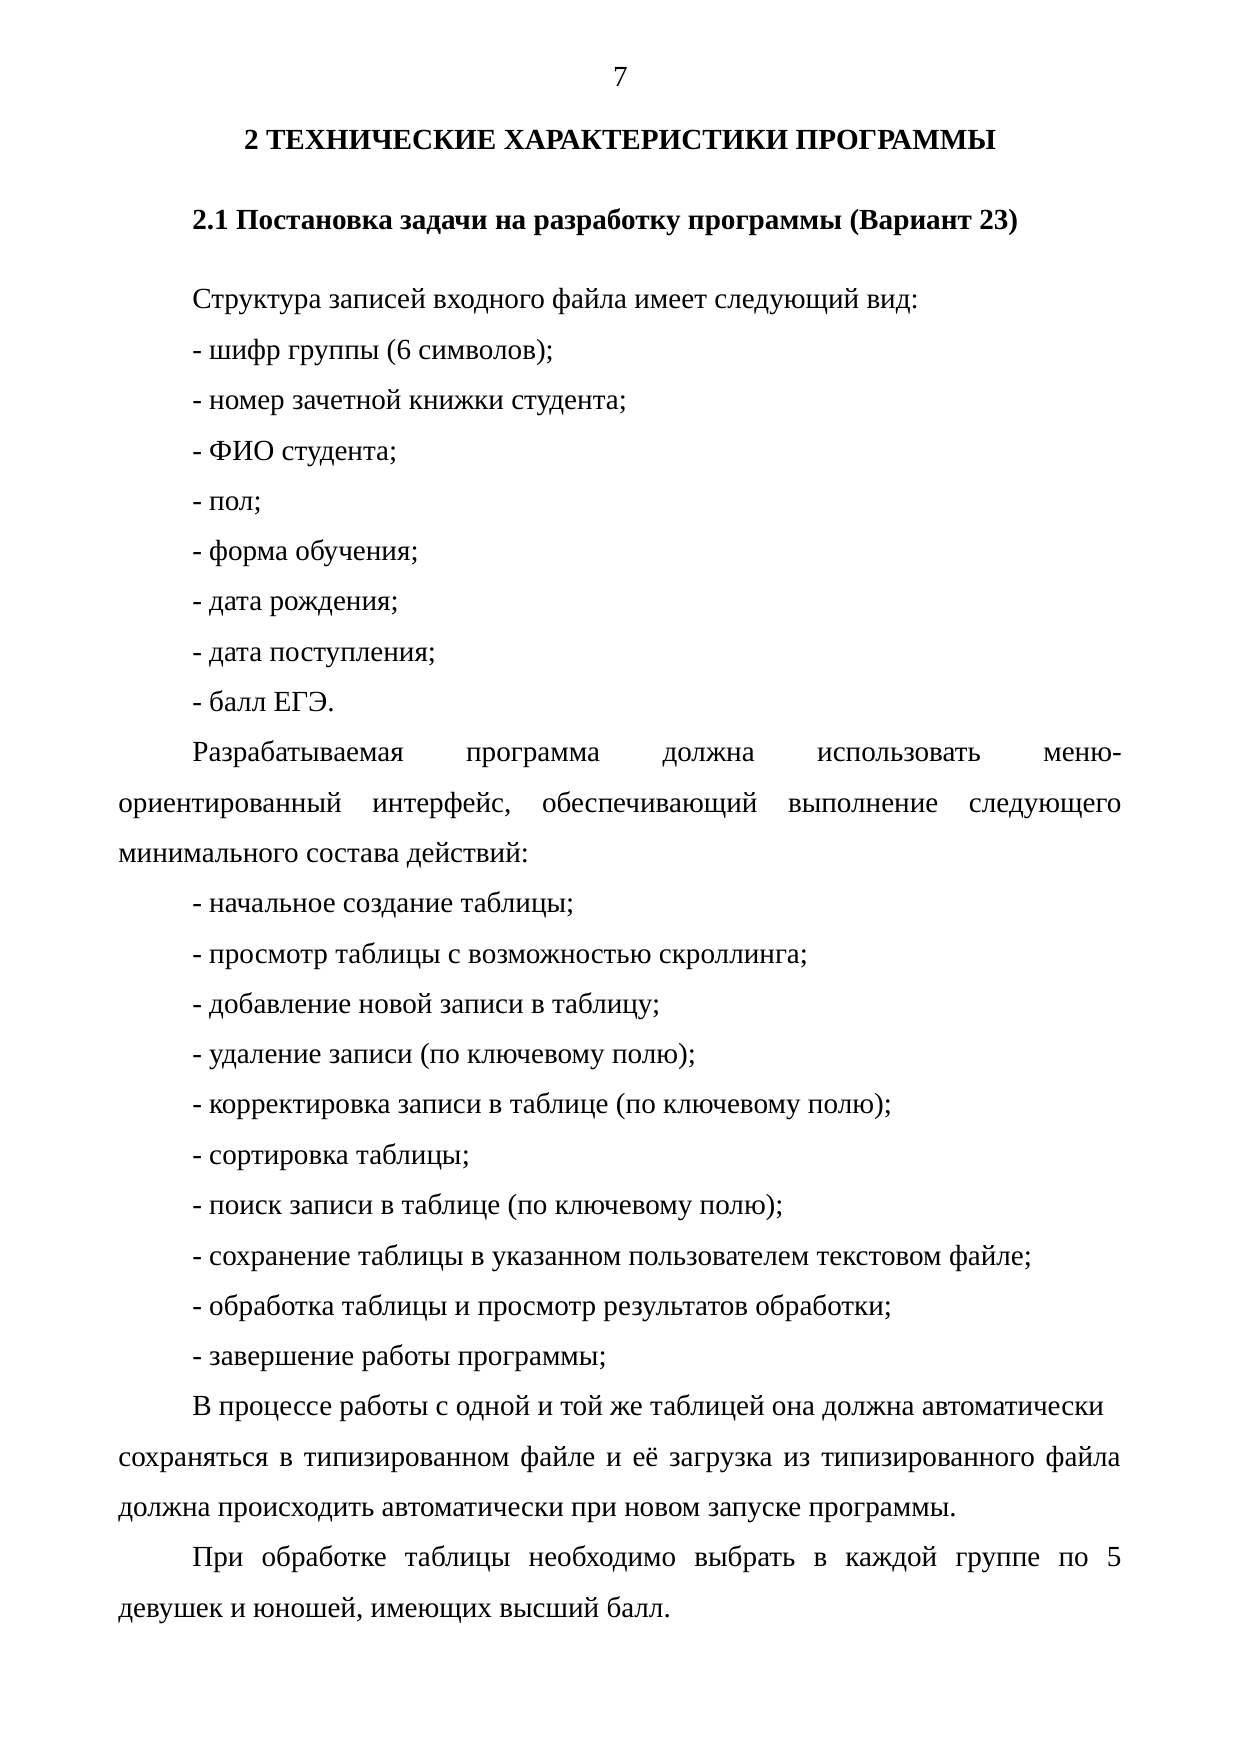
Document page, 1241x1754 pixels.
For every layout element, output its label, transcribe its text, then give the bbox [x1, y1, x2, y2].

text 2 ТЕХНИЧЕСКИЕ ХАРАКТЕРИСТИКИ ПРОГРАММЫ [118, 122, 1122, 156]
text - ФИО студента; [192, 433, 1122, 466]
text - просмотр таблицы с возможностью скроллинга; [192, 936, 1122, 969]
text - удаление записи (по ключевому полю); [192, 1036, 1122, 1070]
text В процессе работы с одной и той же таблицей она должна автоматически [192, 1388, 1122, 1422]
text 2.1 Постановка задачи на разработку программы (Вариант 23) [118, 202, 1122, 235]
text - форма обучения; [192, 533, 1122, 567]
text - сортировка таблицы; [192, 1137, 1122, 1171]
text При обработке таблицы необходимо выбрать в каждой группе по 5 девушек и юношей, имеющих высший балл. [118, 1539, 1122, 1623]
text - пол; [192, 483, 1122, 516]
text - добавление новой записи в таблицу; [192, 986, 1122, 1019]
text сохраняться в типизированном файле и её загрузка из типизированного файла должна происходить автоматически при новом запуске программы. [118, 1439, 1122, 1523]
text - сохранение таблицы в указанном пользователем текстовом файле; [192, 1238, 1122, 1271]
text - начальное создание таблицы; [192, 885, 1122, 919]
text - балл ЕГЭ. [192, 684, 1122, 718]
text Структура записей входного файла имеет следующий вид: [118, 282, 1122, 315]
text - дата поступления; [192, 634, 1122, 667]
text Разрабатываемая программа должна использовать меню-ориентированный интерфейс, обеспечивающий выполнение следующего минимального состава действий: [118, 734, 1122, 869]
text - дата рождения; [192, 583, 1122, 617]
text - обработка таблицы и просмотр результатов обработки; [192, 1288, 1122, 1321]
text - завершение работы программы; [192, 1338, 1122, 1372]
text - поиск записи в таблице (по ключевому полю); [192, 1187, 1122, 1221]
text - шифр группы (6 символов); [192, 332, 1122, 366]
text - номер зачетной книжки студента; [192, 382, 1122, 416]
text - корректировка записи в таблице (по ключевому полю); [192, 1087, 1122, 1120]
